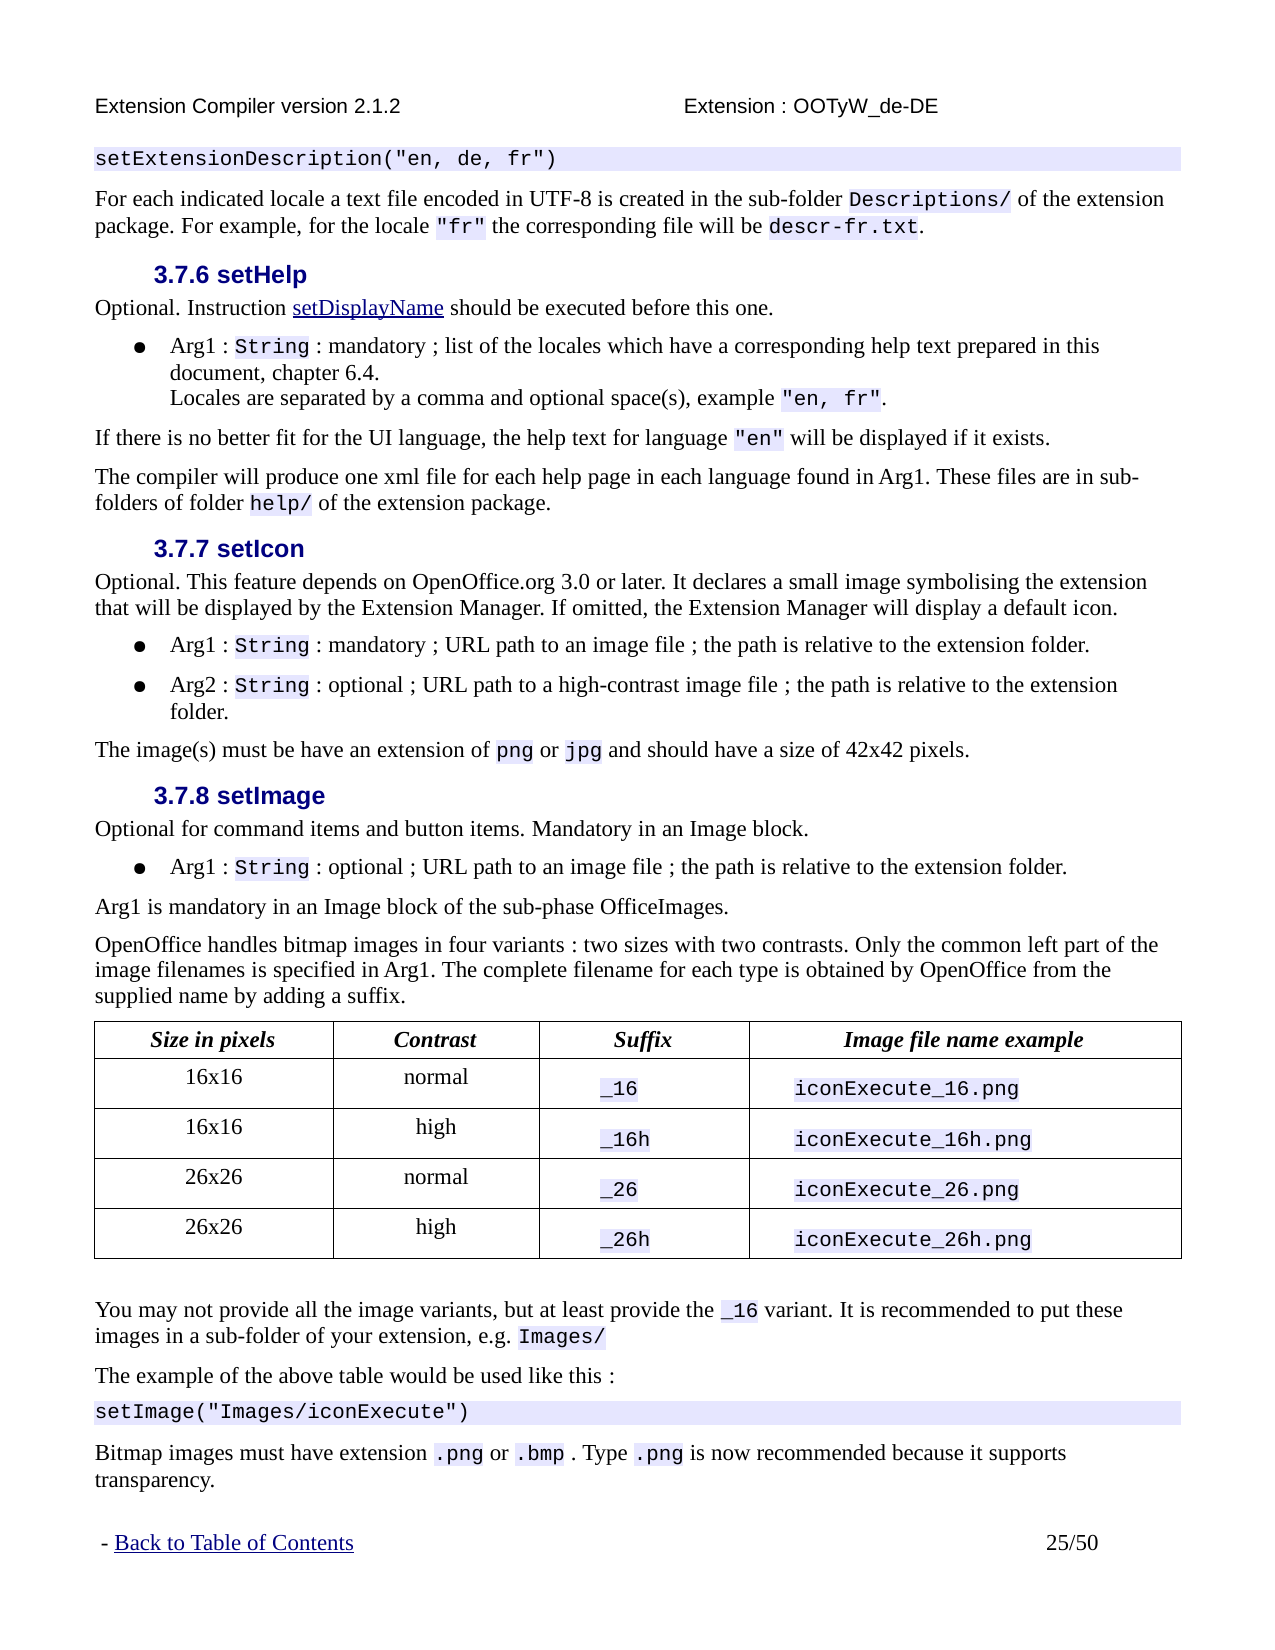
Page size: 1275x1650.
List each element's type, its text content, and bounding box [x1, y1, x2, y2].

subtitle setImage [153, 782, 1181, 810]
table_cell iconExecute_16h.png [750, 1109, 1181, 1158]
text Optional for command items and button items. Mandatory in an Image block. [94, 816, 1181, 842]
table_cell _16 [540, 1059, 749, 1108]
table_cell 16x16 [95, 1109, 333, 1158]
table_cell _26 [540, 1159, 749, 1208]
text The image(s) must be have an extension of png or jpg and should have a size of 42x42 pixels. [94, 737, 1181, 764]
text OpenOffice handles bitmap images in four variants : two sizes with two contrasts. Only the common left part of the image filenames is specified in Arg1. The complete filename for each type is obtained by OpenOffice from the supplied name by adding a suffix. [94, 932, 1181, 1008]
list Arg2 : String : optional ; URL path to a high-contrast image file ; the path is relative to the extension folder. [132, 672, 1181, 724]
text setImage("Images/iconExecute") [94, 1401, 1181, 1425]
table_cell _26h [540, 1209, 749, 1258]
text For each indicated locale a text file encoded in UTF-8 is created in the sub-folder Descriptions/ of the extension package. For example, for the locale "fr" the corresponding file will be descr-fr.txt. [94, 186, 1181, 240]
table_header Size in pixels [95, 1022, 333, 1058]
text Arg1 is mandatory in an Image block of the sub-phase OfficeImages. [94, 894, 1181, 919]
table_cell high [334, 1109, 539, 1158]
table_cell iconExecute_26h.png [750, 1209, 1181, 1258]
list Arg1 : String : mandatory ; list of the locales which have a corresponding help text prepared in this document, chapter 6.4. Locales are separated by a comma and optional space(s), example "en, fr". [132, 332, 1181, 412]
text Bitmap images must have extension .png or .bmp . Type .png is now recommended because it supports transparency. [94, 1439, 1181, 1492]
table_cell 26x26 [95, 1159, 333, 1208]
subtitle setHelp [153, 261, 1181, 288]
list Arg1 : String : optional ; URL path to an image file ; the path is relative to the extension folder. [132, 854, 1181, 881]
table_cell normal [334, 1059, 539, 1108]
table_header Contrast [334, 1022, 539, 1058]
subtitle setIcon [153, 535, 1181, 563]
table_cell high [334, 1209, 539, 1258]
text Optional. Instruction setDisplayName should be executed before this one. [94, 294, 1181, 320]
table_cell _16h [540, 1109, 749, 1158]
table_cell 16x16 [95, 1059, 333, 1108]
table_cell iconExecute_26.png [750, 1159, 1181, 1208]
list Arg1 : String : mandatory ; URL path to an image file ; the path is relative to the extension folder. [132, 632, 1181, 659]
table_cell normal [334, 1159, 539, 1208]
text Optional. This feature depends on OpenOffice.org 3.0 or later. It declares a small image symbolising the extension that will be displayed by the Extension Manager. If omitted, the Extension Manager will display a default icon. [94, 569, 1181, 620]
text The example of the above table would be used like this : [94, 1363, 1181, 1388]
table_header Image file name example [750, 1022, 1181, 1058]
table_cell iconExecute_16.png [750, 1059, 1181, 1108]
table_cell 26x26 [95, 1209, 333, 1258]
text You may not provide all the image variants, but at least provide the _16 variant. It is recommended to put these images in a sub-folder of your extension, e.g. Images/ [94, 1296, 1181, 1350]
text If there is no better fit for the UI language, the help text for language "en" will be displayed if it exists. [94, 424, 1181, 451]
text setExtensionDescription("en, de, fr") [94, 147, 1181, 171]
text The compiler will produce one xml file for each help page in each language found in Arg1. These files are in sub-folders of folder help/ of the extension package. [94, 464, 1181, 516]
table_header Suffix [540, 1022, 749, 1058]
